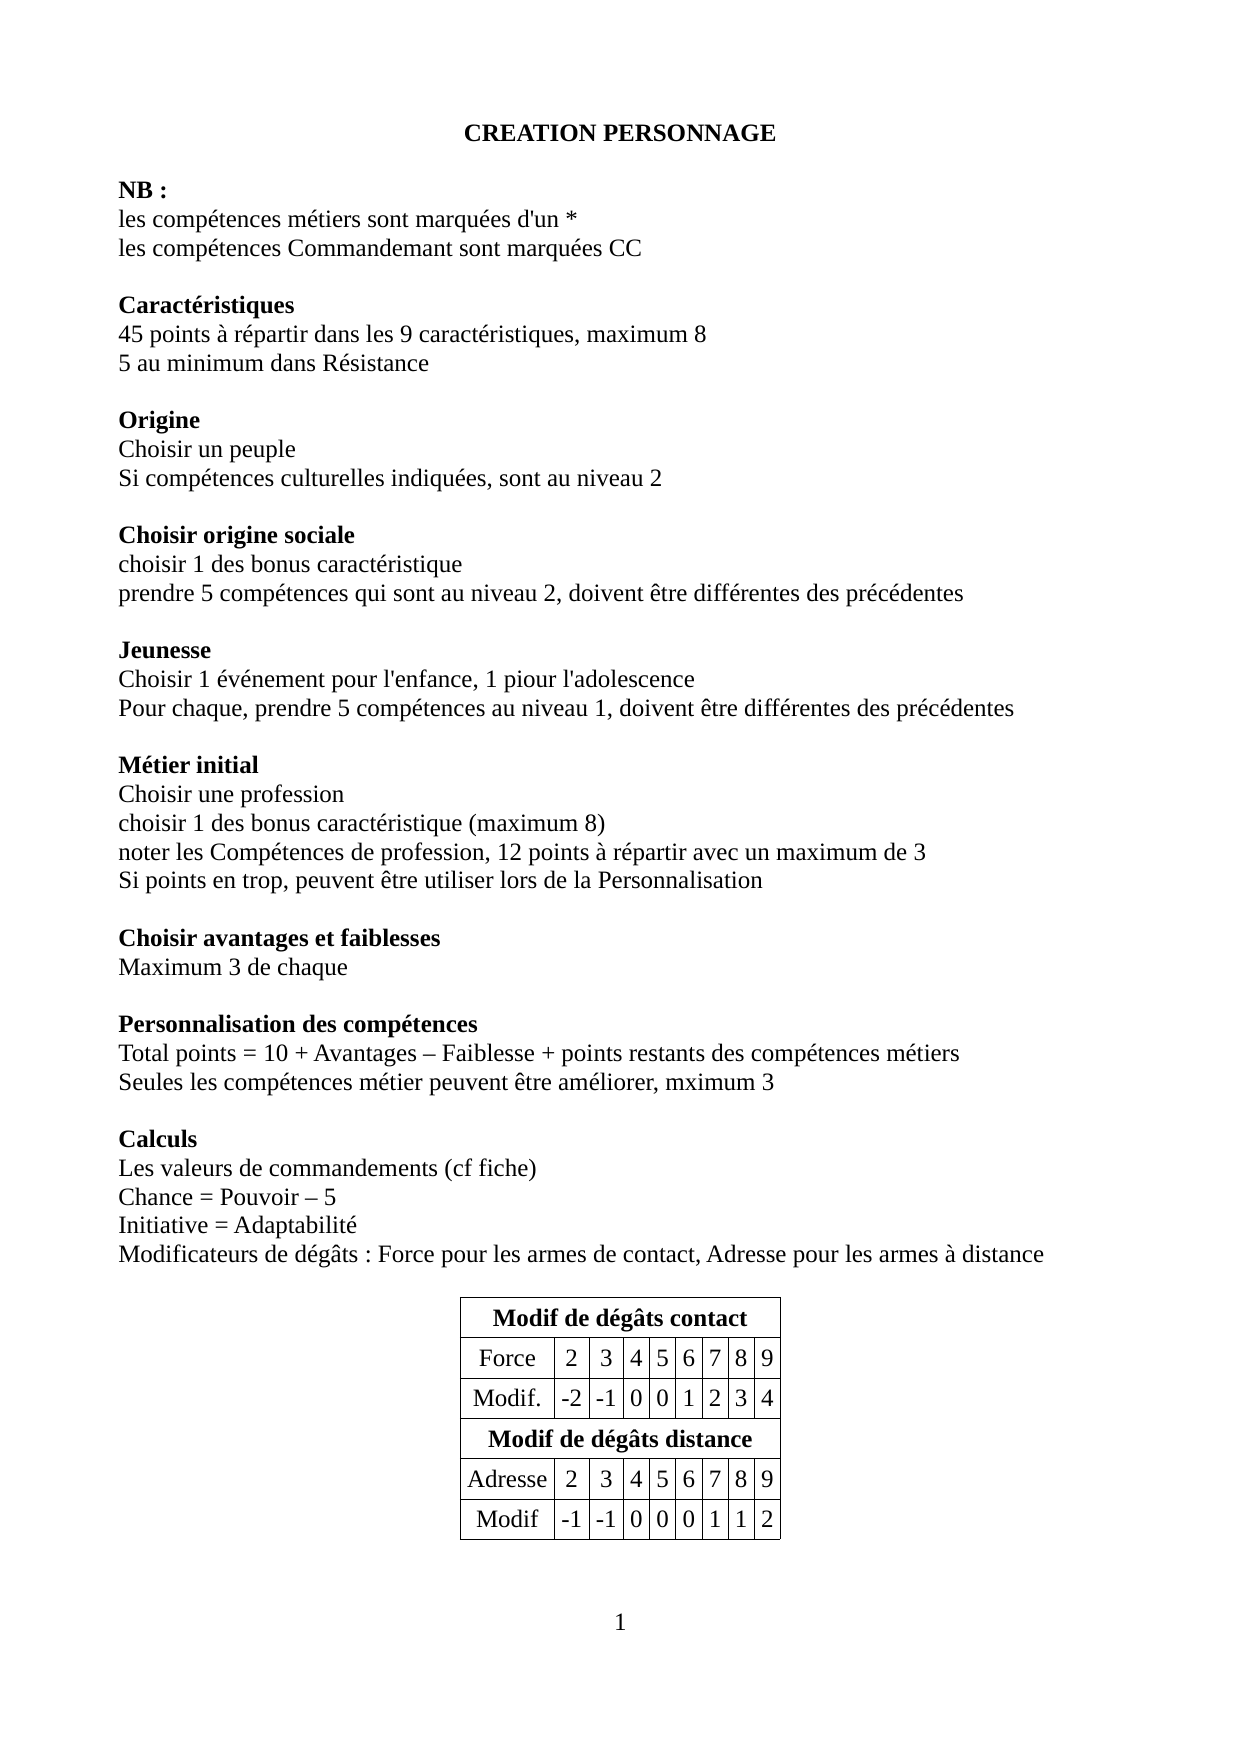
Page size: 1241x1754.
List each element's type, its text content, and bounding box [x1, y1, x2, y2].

table_cell 8 [729, 1459, 754, 1498]
text Initiative = Adaptabilité [118, 1211, 1122, 1239]
table_cell Modif. [461, 1379, 554, 1418]
table_cell 0 [650, 1500, 675, 1539]
table_cell 3 [590, 1338, 623, 1377]
text Seules les compétences métier peuvent être améliorer, mximum 3 [118, 1067, 1122, 1096]
text Origine [118, 406, 1122, 434]
text Choisir une profession [118, 779, 1122, 808]
text Total points = 10 + Avantages – Faiblesse + points restants des compétences métiers [118, 1038, 1122, 1067]
table_cell 4 [624, 1459, 649, 1498]
text Pour chaque, prendre 5 compétences au niveau 1, doivent être différentes des précédentes [118, 693, 1122, 722]
table_cell -2 [555, 1379, 589, 1418]
table_cell 1 [703, 1500, 728, 1539]
text Si compétences culturelles indiquées, sont au niveau 2 [118, 463, 1122, 492]
table_cell Modif de dégâts distance [461, 1419, 780, 1458]
text Chance = Pouvoir – 5 [118, 1182, 1122, 1211]
table_cell 6 [676, 1459, 702, 1498]
table_header Modif de dégâts contact [461, 1298, 780, 1337]
text noter les Compétences de profession, 12 points à répartir avec un maximum de 3 [118, 837, 1122, 866]
text prendre 5 compétences qui sont au niveau 2, doivent être différentes des précédentes [118, 578, 1122, 607]
table_cell 2 [555, 1459, 589, 1498]
table_cell 5 [650, 1338, 675, 1377]
table_cell 5 [650, 1459, 675, 1498]
text Caractéristiques [118, 291, 1122, 319]
table_cell -1 [555, 1500, 589, 1539]
table_cell 4 [755, 1379, 780, 1418]
text Modificateurs de dégâts : Force pour les armes de contact, Adresse pour les armes à distance [118, 1239, 1122, 1268]
table_cell 6 [676, 1338, 702, 1377]
table_cell 9 [755, 1338, 780, 1377]
table_cell 7 [703, 1459, 728, 1498]
text NB : [118, 176, 1122, 204]
table_cell 0 [624, 1379, 649, 1418]
text choisir 1 des bonus caractéristique (maximum 8) [118, 808, 1122, 837]
text Choisir origine sociale [118, 521, 1122, 549]
table_cell 0 [624, 1500, 649, 1539]
table_cell Modif [461, 1500, 554, 1539]
table_cell 1 [729, 1500, 754, 1539]
text Personnalisation des compétences [118, 1009, 1122, 1038]
table_cell 2 [555, 1338, 589, 1377]
table_cell 0 [676, 1500, 702, 1539]
text les compétences Commandemant sont marquées CC [118, 233, 1122, 262]
table_cell 3 [729, 1379, 754, 1418]
text Jeunesse [118, 636, 1122, 664]
text CREATION PERSONNAGE [118, 118, 1122, 147]
text Choisir avantages et faiblesses [118, 923, 1122, 952]
text Métier initial [118, 751, 1122, 779]
table_cell 1 [676, 1379, 702, 1418]
text Si points en trop, peuvent être utiliser lors de la Personnalisation [118, 866, 1122, 894]
text Calculs [118, 1124, 1122, 1153]
table_cell Adresse [461, 1459, 554, 1498]
text Maximum 3 de chaque [118, 952, 1122, 981]
table_cell 2 [755, 1500, 780, 1539]
table_cell 3 [590, 1459, 623, 1498]
table_cell -1 [590, 1379, 623, 1418]
table_cell 2 [703, 1379, 728, 1418]
text Les valeurs de commandements (cf fiche) [118, 1153, 1122, 1182]
text Choisir un peuple [118, 434, 1122, 463]
text 45 points à répartir dans les 9 caractéristiques, maximum 8 [118, 319, 1122, 348]
table_cell 0 [650, 1379, 675, 1418]
table_cell 8 [729, 1338, 754, 1377]
text 5 au minimum dans Résistance [118, 348, 1122, 377]
table_cell Force [461, 1338, 554, 1377]
table_cell -1 [590, 1500, 623, 1539]
text les compétences métiers sont marquées d'un * [118, 204, 1122, 233]
table_cell 9 [755, 1459, 780, 1498]
text Choisir 1 événement pour l'enfance, 1 piour l'adolescence [118, 664, 1122, 693]
text choisir 1 des bonus caractéristique [118, 549, 1122, 578]
table_cell 4 [624, 1338, 649, 1377]
table_cell 7 [703, 1338, 728, 1377]
